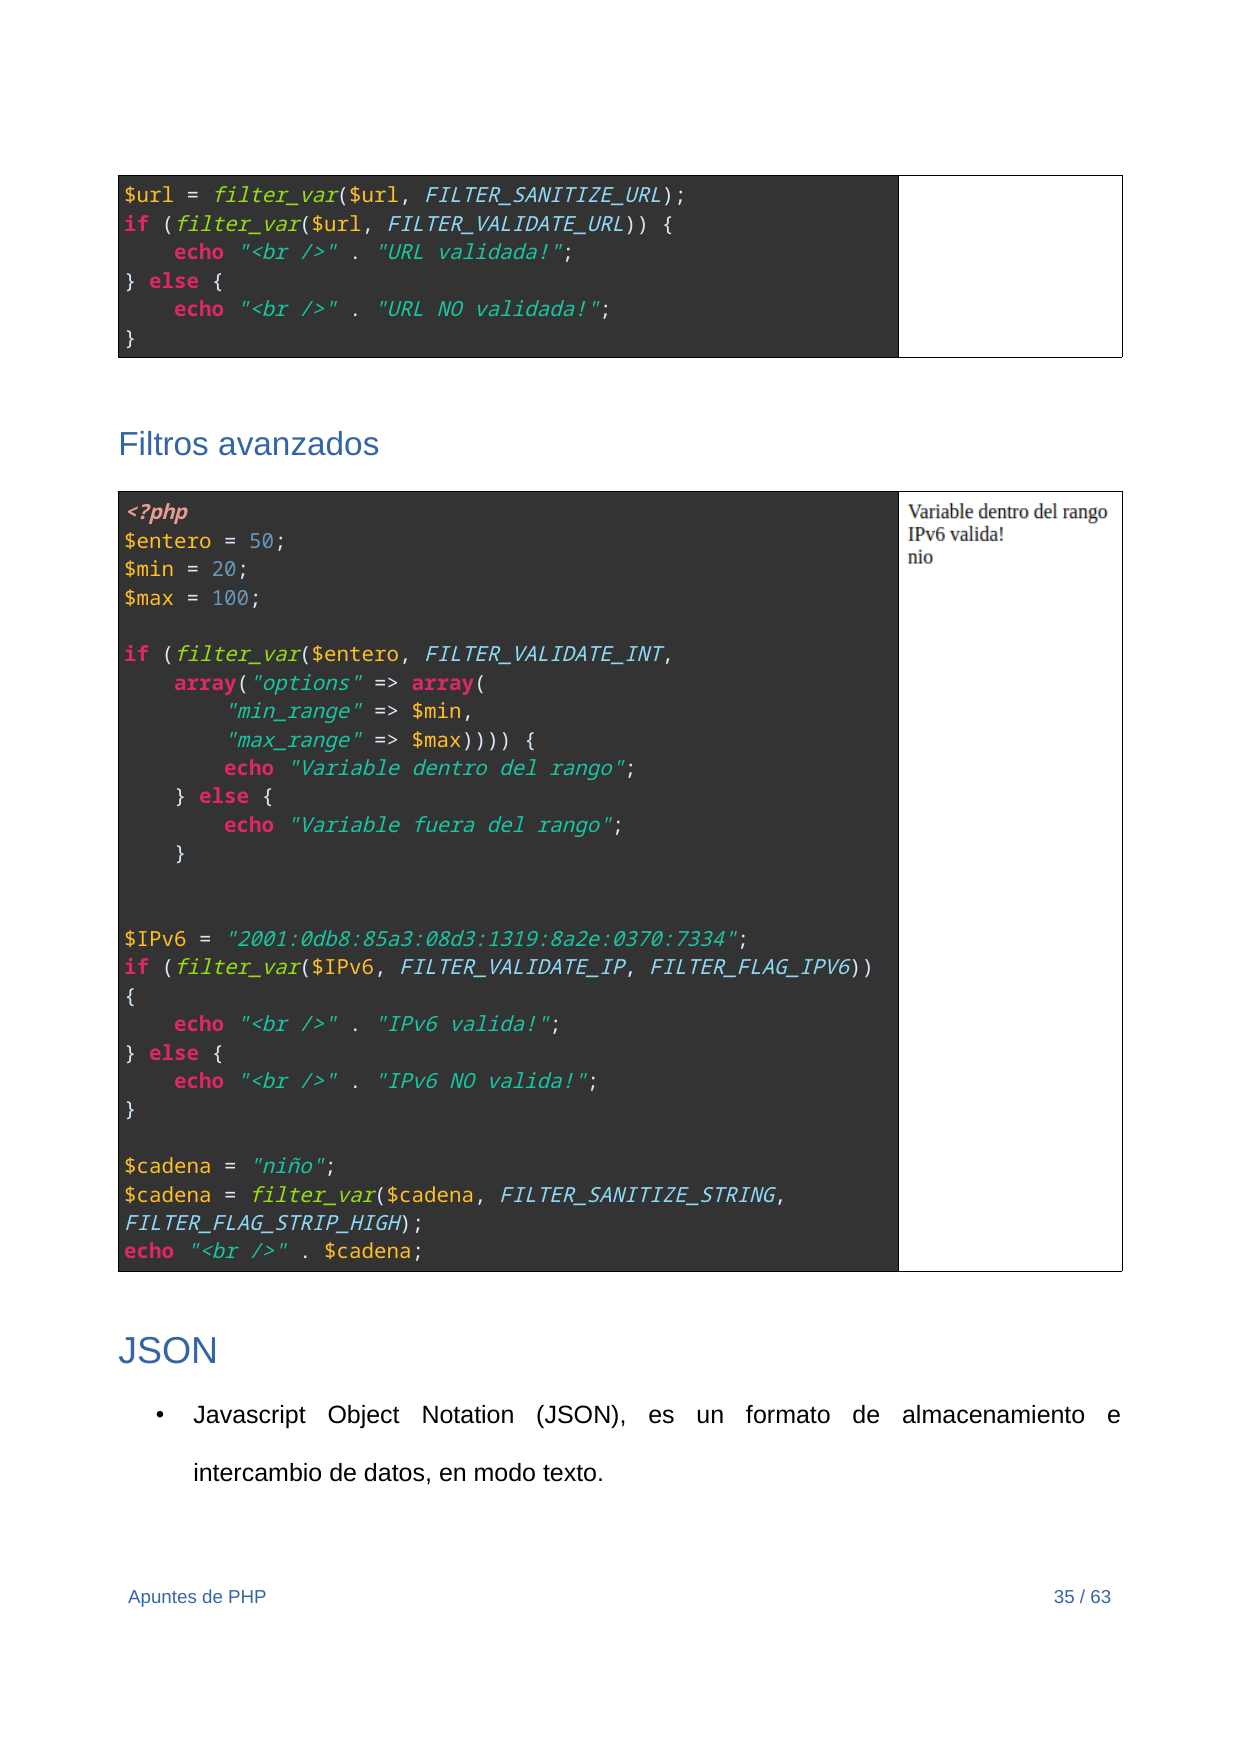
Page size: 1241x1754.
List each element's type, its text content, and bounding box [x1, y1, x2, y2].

table_header [899, 176, 1122, 357]
table_header <?php $entero = 50; $min = 20; $max = 100; if (filter_var($entero, FILTER_VALIDATE_INT, array("options" => array( "min_range" => $min, "max_range" => $max)))) { echo "Variable dentro del rango"; } else { echo "Variable fuera del rango"; } $IPv6 = "2001:0db8:85a3:08d3:1319:8a2e:0370:7334"; if (filter_var($IPv6, FILTER_VALIDATE_IP, FILTER_FLAG_IPV6)) { echo "<br />" . "IPv6 valida!"; } else { echo "<br />" . "IPv6 NO valida!"; } $cadena = "niño"; $cadena = filter_var($cadena, FILTER_SANITIZE_STRING, FILTER_FLAG_STRIP_HIGH); echo "<br />" . $cadena; [119, 492, 898, 1271]
text JSON [118, 1328, 1122, 1372]
list Javascript Object Notation (JSON), es un formato de almacenamiento e intercambio de datos, en modo texto. [156, 1400, 1122, 1487]
text Filtros avanzados [118, 424, 1122, 463]
table_header $url = filter_var($url, FILTER_SANITIZE_URL); if (filter_var($url, FILTER_VALIDATE_URL)) { echo "<br />" . "URL validada!"; } else { echo "<br />" . "URL NO validada!"; } [119, 176, 898, 357]
picture [903, 497, 1116, 570]
table_header [899, 492, 1122, 1271]
